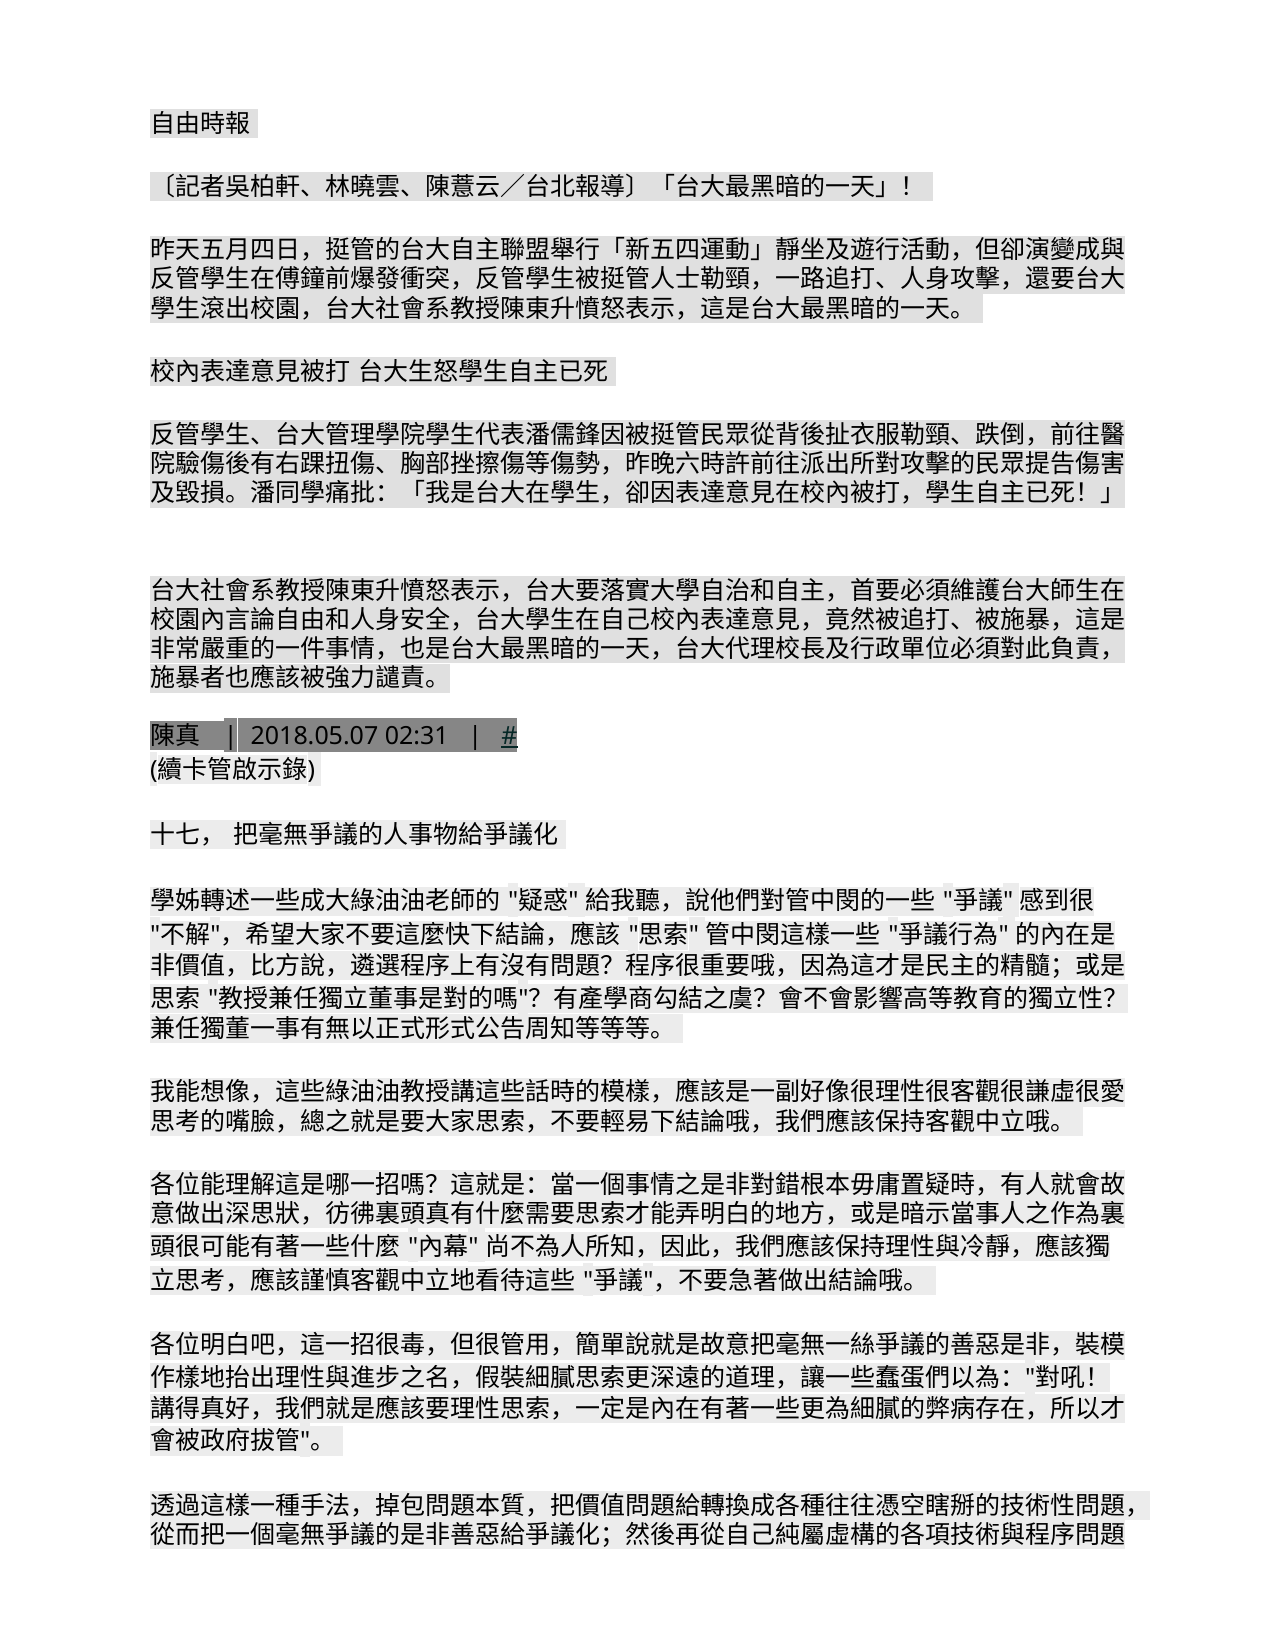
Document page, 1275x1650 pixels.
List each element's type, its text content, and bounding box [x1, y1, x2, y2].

text (續卡管啟示錄) 十八，問對問題比提供答案更重要：認清鬥爭本質 如前所述，在完全自欺欺人的台式民主中，"理" 字是根本不存在的，誰講理，誰就輸了。這意思並不是說你應該學習人渣黨那樣一種顛倒是非黑白、不擇手段的卑鄙作風，而是說你應該認清楚一點：人渣黨所進行的是一種敵我鬥爭，誰阻礙他們撈錢奪權，誰就是敵人。 因此，你可別以為光是透過講理，然後他們就會臣服在你無可辯駁的道理或事實面前。他的目的就是要消滅你，你對他講理，以為可以以理服人，那你就是腦殘。 這個黨，幾十年來，上上下下信奉一件事："對敵人根本不用客氣"。比方說，2008年，陳雲林來台，人渣黨的蔡啥小黨主席和一大群走狗文人動員群眾和學生圍堵，進行極其血腥的暴力，持續數天的暴動，兩百名員警輕重傷。你還記得人渣黨當時是怎麼回應的嗎？他們讚揚這樣的暴力，說這是勇敢的台灣人捍衛民主之舉。 在陳雲林訪台前夕，海協會副會長張銘清，以廈門大學新聞與傳播學院院長身份，接受台南藝術大學邀請到台灣參加一場學術研討會，結果人渣黨竟然以群眾圍捕的方式，一路抓打，把他撂倒在地，極盡羞辱之能事。 你還記得人渣黨當時是怎麼回應的嗎？比方說現在擔任所謂行政院長的賴啥小，當時是台南市長，他稱讚這樣的行為是一種勇敢的 "反抗"，說這只是一種 "小暴力"，跟大陸對待台灣人的 "大暴力" 不能相提並論，並指控馬英九親中賣台云云。 人渣黨當時還說了句該黨的名言："誰會對敵人客氣？" 而所謂敵人，其實並非中國大陸，而是所有阻礙其吃香喝辣的人。哪天兩岸統一，只要有利可圖，這群無惡不作的貪婪台奸馬上會搖身一變，變成偉大祖國的擁護者。 這兩天，王炳忠與侯漢廷等幾位新黨黨員，連同王炳忠的父親，全部成為所謂匪諜案的被告，並限制出境。這不令人意外。而且，這只是一種序曲，往後肯定還會有更多不可思議的胡作非為。它之所以不令人意外是因為，對於人渣黨來說，這一切本來就是一種敵我鬥爭；做為美、日的走狗黨，他當然要打擊與消滅任何對中國懷著友善的人事物。 我其實並不反對人渣黨這樣搞，就如同哪天如果兩岸統一，我同樣也不反對整肅這些存心給美日當走狗當漢奸的人，該關的關，該槍斃的槍斃，至於整天造謠作亂的走狗媒體例如自由時報，當然應該全數查封查辦。就算我在理念上並不希望這樣，問題是，現實上你有可能在一些關鍵問題例如主權問題或社會基本安定的問題上，任人胡搞瞎搞嗎？ 過去十幾二十年發生在世界各地、由美國一手挑起的的各種所謂民主抗爭，到最後的下場幾乎毫無例外，幾乎全數引起極為恐怖的長年血腥內亂或內戰，進而被美國入侵、佔領與控制，淪為人間煉獄。 今天中國之所以能免於戰亂烽火與侵略，只有一個原因，那就是他強大到足以讓列強不敢輕舉妄動，並且足以控制內部穩定；惟有在一個穩定的社會基礎上，社會與國家才有可能發展，絕大多數人的生命與財產及各項自由，才有可能獲得保障。 前幾天去外面吃早餐，店家在餐桌上擺著一份人渣黨的走狗報 "自由時報"，這種毫無半點可信度而且整天醜化中國人的骯髒報紙我是絕對不碰的，但我瞄到那天的頭版頭條，非常巨大的驚悚字眼，寫著： "「台大最黑暗一天」 挺管派校園打學生！" 頭版頭條哦。報導中還訪問了一些親綠學者，這些混蛋會講些什麼我不用看也知道。 很離譜吧。那位自導自演自己倒在地上的潘姓學生，任誰看了影片都會笑掉大牙，太好笑了，但是， 人渣黨的走狗報 "自由時報" 卻在頭版頭條以悲壯慘烈意圖挑起眾怒的手法，寫出這樣一種假新聞。 腦殘人士也許會說，報社一定是不小心弄錯了，被誤導了。但我想說的是：各位究竟要腦殘到幾時才會覺醒？這當然不是"不小心報導錯誤"，這也不是什麼誤導，這只是台式民主幾十年來的一種基本鬥爭手法，誰當家，誰就瞎掰，完全就是以謊言與造謠來塑造輿論，打擊異己。 這次之所以沒有成功是因為那位潘姓學生演技欠佳，舌頭吐太長了，扣分，而且既然窒息到舌頭能吐那麼長，屬瀕死狀態，怎麼還有辦法同時大喊口號。再加上現場有其它很多攝影機，所以造假沒有成功，要不然，恐怕又是一場什麼救國救民的野菊花學運了。 有時在電視上看到一些名嘴批評人渣黨，但我發現他們的批評真的好怪，似乎總是以為種種不可思議的敗行劣跡只是因為人渣黨在 "理" 字上沒有弄清楚，比方說拔管一事，講得好像這真的是一種什麼法律見解的問題或行政程序問題似的，表面上是批評人渣黨，其實大大淡化了它的罪行，並且扭曲了問題的本質。 發問是很重要的，問對問題比提供答案更重要。因為問對了問題，才有可能找到適當的解答。 (未完待續) 陳真 2018. 05. 08. ========================= 「台大最黑暗一天」 挺管派校園打學生 傅鐘前爆衝突 反管派學生被扯衣勒頸追打 自由時報 〔記者吳柏軒、林曉雲、陳薏云／台北報導〕「台大最黑暗的一天」！ 昨天五月四日，挺管的台大自主聯盟舉行「新五四運動」靜坐及遊行活動，但卻演變成與反管學生在傅鐘前爆發衝突，反管學生被挺管人士勒頸，一路追打、人身攻擊，還要台大學生滾出校園，台大社會系教授陳東升憤怒表示，這是台大最黑暗的一天。 校內表達意見被打 台大生怒學生自主已死 反管學生、台大管理學院學生代表潘儒鋒因被挺管民眾從背後扯衣服勒頸、跌倒，前往醫院驗傷後有右踝扭傷、胸部挫擦傷等傷勢，昨晚六時許前往派出所對攻擊的民眾提告傷害及毀損。潘同學痛批：「我是台大在學生，卻因表達意見在校內被打，學生自主已死！」 台大社會系教授陳東升憤怒表示，台大要落實大學自治和自主，首要必須維護台大師生在校園內言論自由和人身安全，台大學生在自己校內表達意見，竟然被追打、被施暴，這是非常嚴重的一件事情，也是台大最黑暗的一天，台大代理校長及行政單位必須對此負責，施暴者也應該被強力譴責。 [150, 75, 1125, 693]
text 陳真 | 2018.05.07 02:31 | # [150, 718, 1125, 752]
text (續卡管啟示錄) 十七， 把毫無爭議的人事物給爭議化 學姊轉述一些成大綠油油老師的 "疑惑" 給我聽，說他們對管中閔的一些 "爭議" 感到很 "不解"，希望大家不要這麼快下結論，應該 "思索" 管中閔這樣一些 "爭議行為" 的內在是非價值，比方說，遴選程序上有沒有問題？程序很重要哦，因為這才是民主的精髓；或是思索 "教授兼任獨立董事是對的嗎"？有產學商勾結之虞？會不會影響高等教育的獨立性？兼任獨董一事有無以正式形式公告周知等等等。 我能想像，這些綠油油教授講這些話時的模樣，應該是一副好像很理性很客觀很謙虛很愛思考的嘴臉，總之就是要大家思索，不要輕易下結論哦，我們應該保持客觀中立哦。 各位能理解這是哪一招嗎？這就是：當一個事情之是非對錯根本毋庸置疑時，有人就會故意做出深思狀，彷彿裏頭真有什麼需要思索才能弄明白的地方，或是暗示當事人之作為裏頭很可能有著一些什麼 "內幕" 尚不為人所知，因此，我們應該保持理性與冷靜，應該獨立思考，應該謹慎客觀中立地看待這些 "爭議"，不要急著做出結論哦。 各位明白吧，這一招很毒，但很管用，簡單說就是故意把毫無一絲爭議的善惡是非，裝模作樣地抬出理性與進步之名，假裝細膩思索更深遠的道理，讓一些蠢蛋們以為："對吼！講得真好，我們就是應該要理性思索，一定是內在有著一些更為細膩的弊病存在，所以才會被政府拔管"。 透過這樣一種手法，掉包問題本質，把價值問題給轉換成各種往往憑空瞎掰的技術性問題，從而把一個毫無爭議的是非善惡給爭議化；然後再從自己純屬虛構的各項技術與程序問題中，自我引用，做出更多的道德指控或影射，建立負面印象之自由聯想。這時候，當事人就算到最後贏了這一局，不死也只剩半條命，從此人格破產，污名滿身，乃至臭不可聞。 這些綠油油的教授們，一方面叫人應該深思那其實根本不需思索的基本是非，不要急著選邊靠，但另一方面他們自己卻很快就 "思索" 出各種純屬無中生有的罪名，比方說指控管中閔勾結財團，以黑箱及政治黑手影響選舉，甚至與中共掛勾，運用中資來滲透、腐化台灣的高等教育等等等。 每當有人跟我玩這一招，每當有人要跟我討論那些根本不需要任何討論的問題，每當有人裝模作樣地問我比方說人渣黨為何這樣那樣說，為何這樣那樣做，究竟他們有著什麼樣的理想或苦心，每當有人對我玩這些花樣時，我就說：答案很簡單，建議你趕緊去吃屎，說不定吃了之後就能明白這些所謂 "問題" 的答案了。 有人也許會說，"怎麼可以這樣啦？怎麼可以叫倫家去吃屎啦，應該要跟他們講道理啊。" 道理當然是要講，但是，在毫無爭議的事情上裝模作樣講道理，那其實就是抹黑招數中最陰險的招數之一。就比方說人渣政客所指控的所謂管中閔抄襲案，難道你真的認為這事需要討論與思考，然後你才能知道是非善惡？但是你看，幾乎所有媒體，卻把 "涉嫌抄襲" 列為管中閔尚待釐清的爭議言行之一，然後進一步進行深刻 "思索"："一個抄襲的人，依據法律，到底能不能擔任校長？"。 [150, 752, 1125, 1549]
